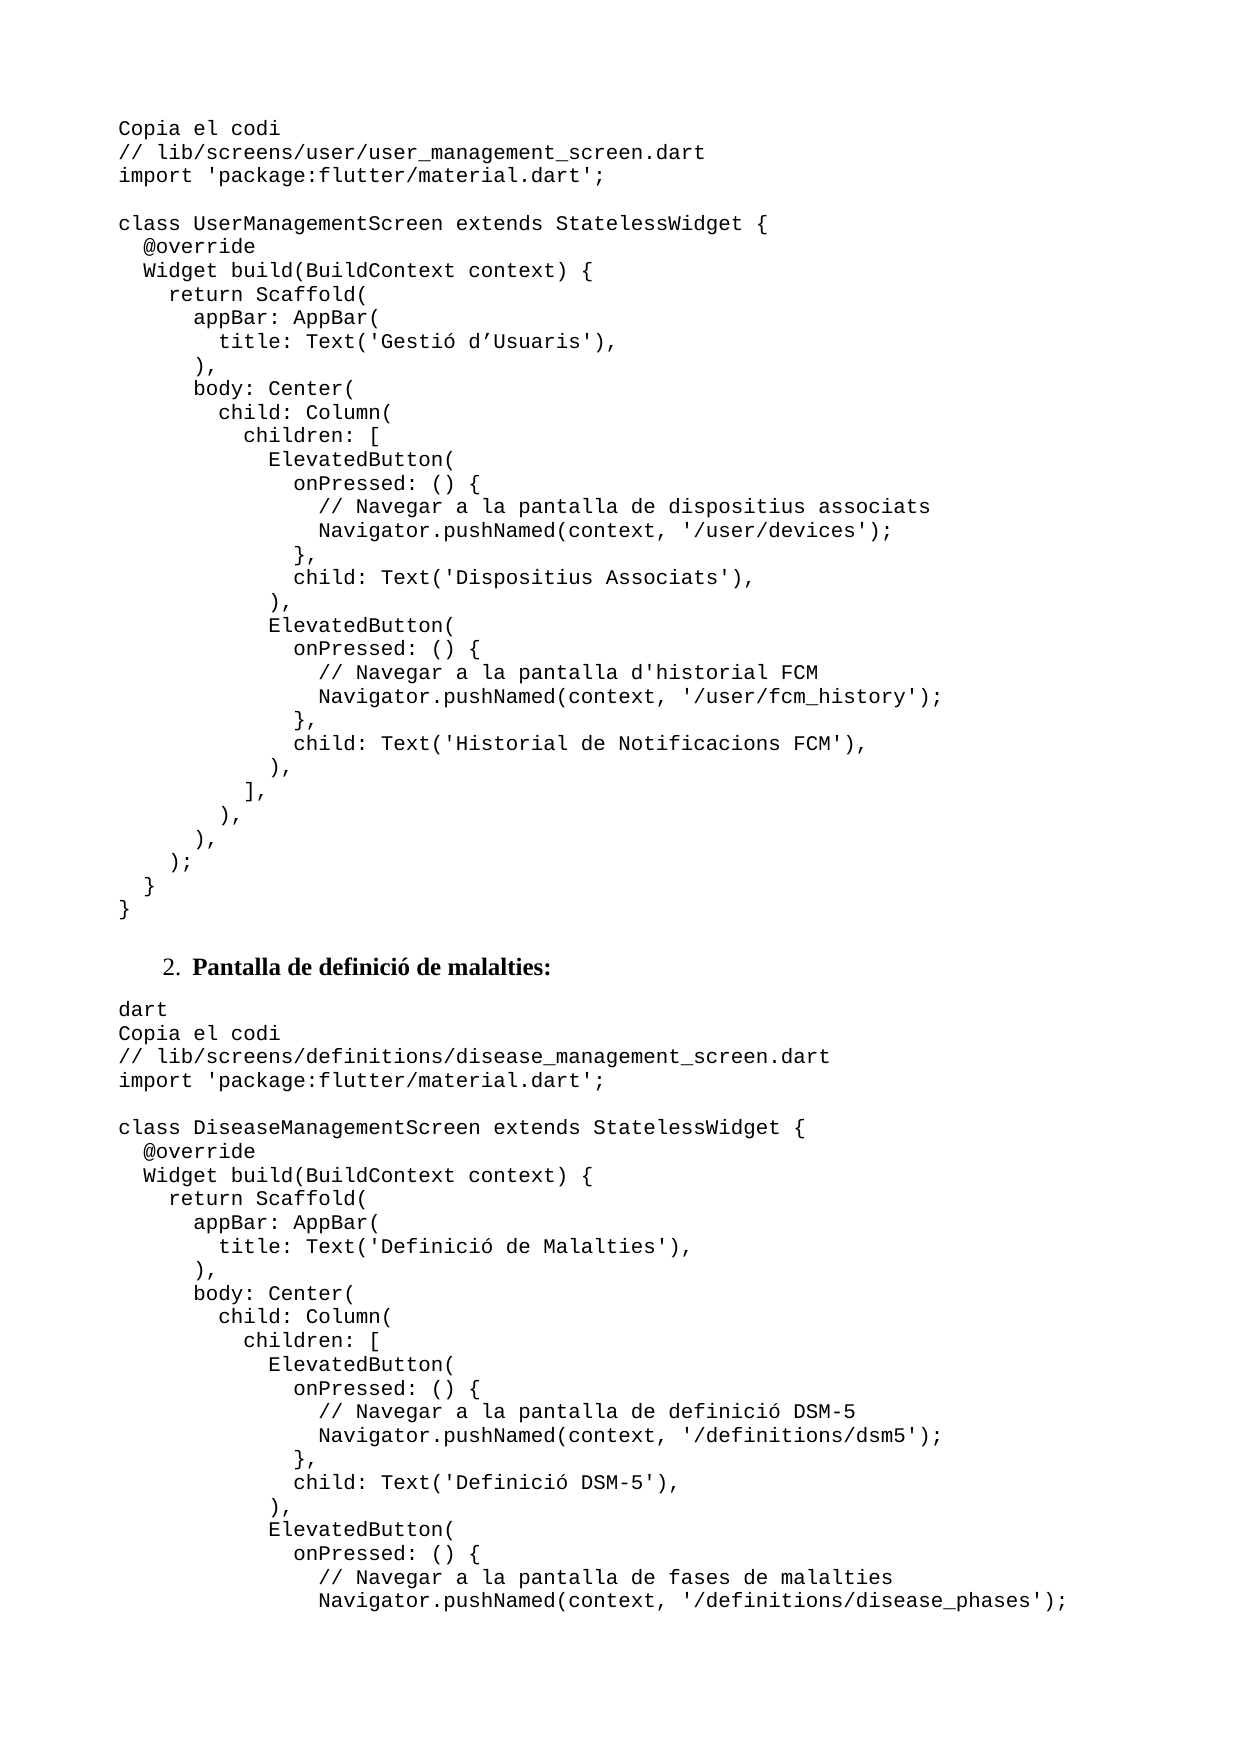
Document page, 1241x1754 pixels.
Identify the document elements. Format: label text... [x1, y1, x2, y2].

text onPressed: () { [118, 1377, 1122, 1401]
text ElevatedButton( [118, 615, 1122, 638]
text children: [ [118, 1330, 1122, 1354]
text @override [118, 1141, 1122, 1165]
text appBar: AppBar( [118, 1212, 1122, 1236]
text Copia el codi [118, 1023, 1122, 1046]
text Navigator.pushNamed(context, '/user/fcm_history'); [118, 686, 1122, 709]
text ), [118, 757, 1122, 780]
text Widget build(BuildContext context) { [118, 260, 1122, 284]
text child: Text('Definició DSM-5'), [118, 1472, 1122, 1496]
text onPressed: () { [118, 473, 1122, 496]
text ElevatedButton( [118, 449, 1122, 473]
text child: Column( [118, 402, 1122, 426]
text import 'package:flutter/material.dart'; [118, 1070, 1122, 1094]
text }, [118, 544, 1122, 567]
text ), [118, 1496, 1122, 1519]
text child: Text('Historial de Notificacions FCM'), [118, 733, 1122, 757]
text ), [118, 827, 1122, 851]
text Navigator.pushNamed(context, '/definitions/dsm5'); [118, 1425, 1122, 1448]
text return Scaffold( [118, 1188, 1122, 1212]
text child: Column( [118, 1307, 1122, 1330]
text ); [118, 851, 1122, 875]
text } [118, 898, 1122, 922]
text ElevatedButton( [118, 1519, 1122, 1543]
text }, [118, 709, 1122, 733]
text Navigator.pushNamed(context, '/user/devices'); [118, 520, 1122, 544]
text return Scaffold( [118, 284, 1122, 307]
text children: [ [118, 426, 1122, 449]
text // lib/screens/definitions/disease_management_screen.dart [118, 1046, 1122, 1070]
text // Navegar a la pantalla de dispositius associats [118, 496, 1122, 520]
text // Navegar a la pantalla de definició DSM-5 [118, 1401, 1122, 1425]
text onPressed: () { [118, 1543, 1122, 1567]
text ), [118, 591, 1122, 615]
text Widget build(BuildContext context) { [118, 1165, 1122, 1188]
text @override [118, 236, 1122, 260]
text child: Text('Dispositius Associats'), [118, 567, 1122, 591]
text // Navegar a la pantalla d'historial FCM [118, 662, 1122, 686]
text ElevatedButton( [118, 1354, 1122, 1377]
text }, [118, 1448, 1122, 1472]
text appBar: AppBar( [118, 307, 1122, 331]
text Copia el codi [118, 118, 1122, 142]
text ], [118, 780, 1122, 804]
text class DiseaseManagementScreen extends StatelessWidget { [118, 1117, 1122, 1141]
text ), [118, 804, 1122, 827]
text title: Text('Definició de Malalties'), [118, 1236, 1122, 1259]
text ), [118, 354, 1122, 378]
text import 'package:flutter/material.dart'; [118, 165, 1122, 189]
text body: Center( [118, 378, 1122, 402]
text body: Center( [118, 1283, 1122, 1307]
text title: Text('Gestió d’Usuaris'), [118, 331, 1122, 354]
text // lib/screens/user/user_management_screen.dart [118, 142, 1122, 165]
list Pantalla de definició de malalties: [162, 952, 1122, 980]
text Navigator.pushNamed(context, '/definitions/disease_phases'); [118, 1590, 1122, 1614]
text class UserManagementScreen extends StatelessWidget { [118, 213, 1122, 236]
text dart [118, 999, 1122, 1023]
text onPressed: () { [118, 638, 1122, 662]
text // Navegar a la pantalla de fases de malalties [118, 1567, 1122, 1590]
text } [118, 875, 1122, 898]
text ), [118, 1259, 1122, 1283]
